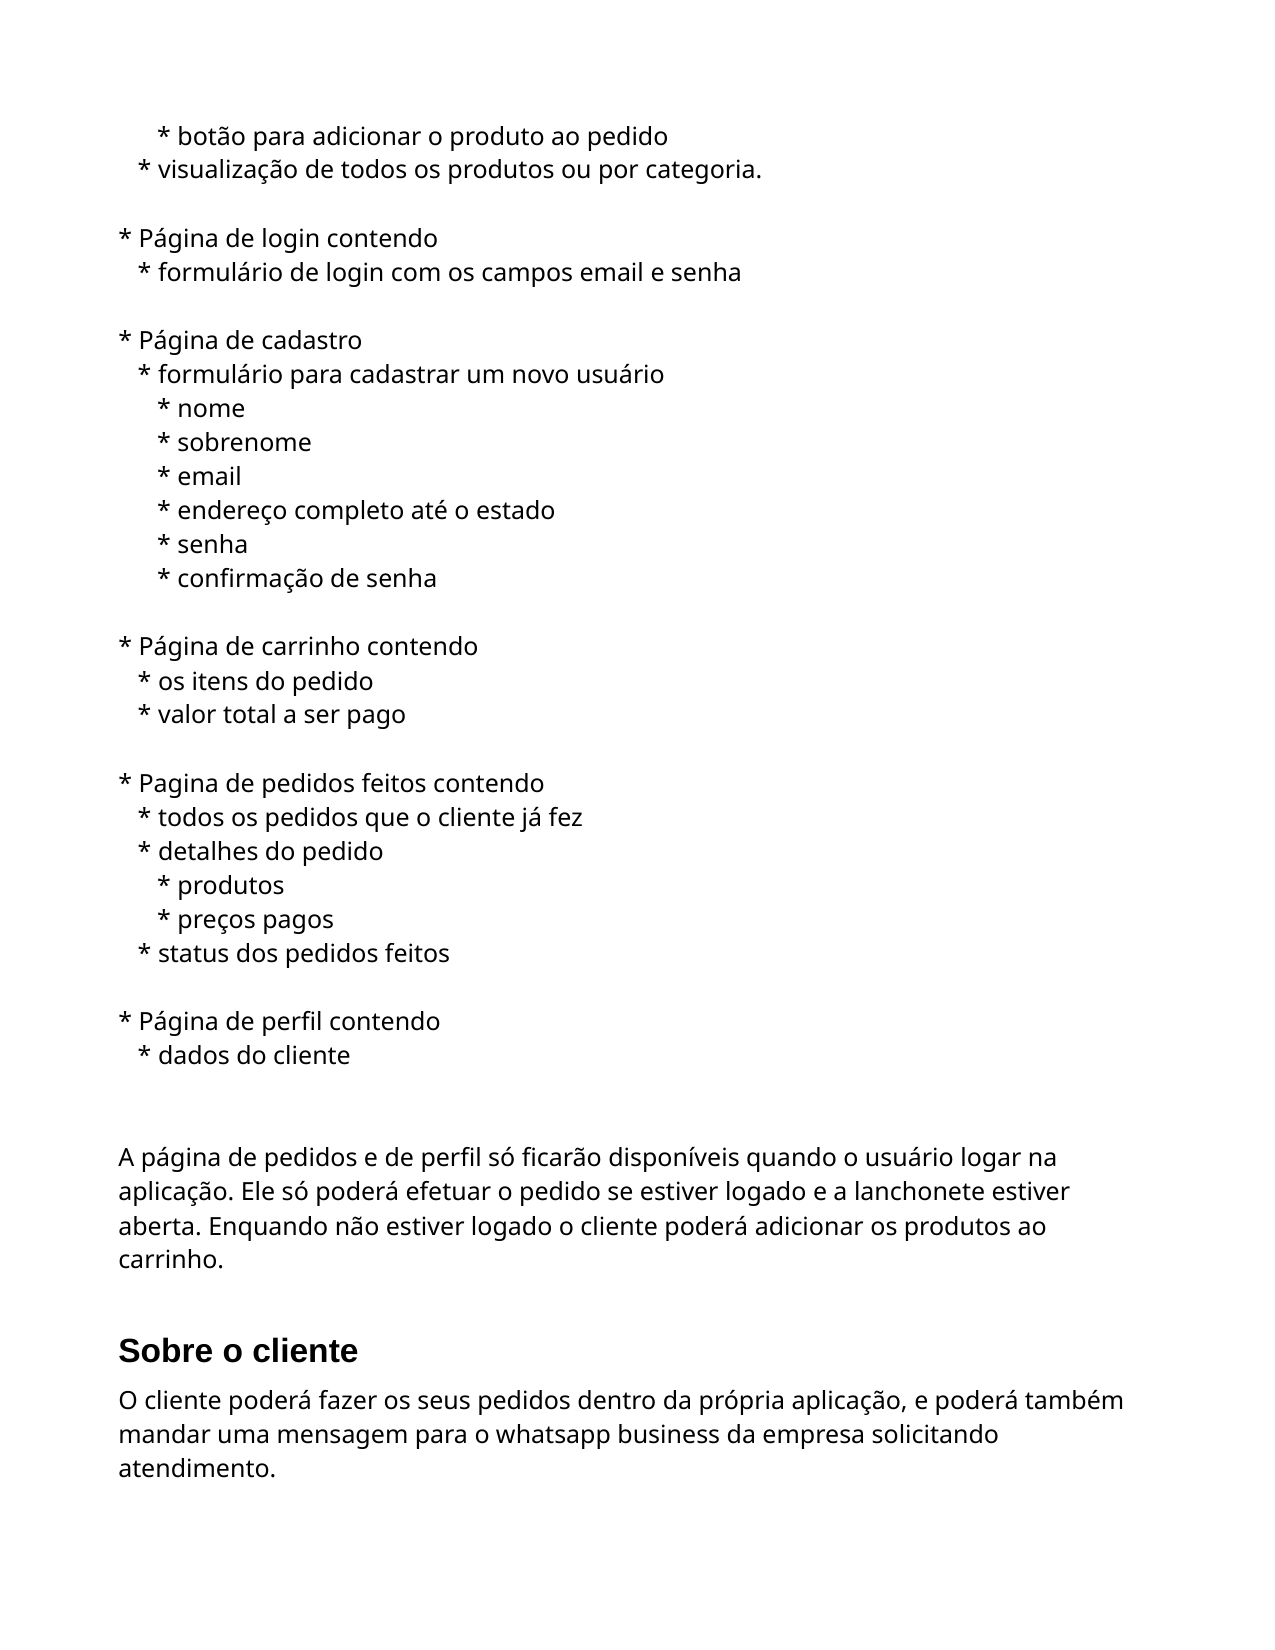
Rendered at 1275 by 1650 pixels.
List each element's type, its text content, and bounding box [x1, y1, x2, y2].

text * Página de perfil contendo [118, 1004, 1157, 1038]
text A página de pedidos e de perfil só ficarão disponíveis quando o usuário logar na aplicação. Ele só poderá efetuar o pedido se estiver logado e a lanchonete estiver aberta. Enquando não estiver logado o cliente poderá adicionar os produtos ao carrinho. [118, 1140, 1157, 1276]
text * preços pagos [118, 902, 1157, 936]
text * visualização de todos os produtos ou por categoria. [118, 152, 1157, 186]
text * sobrenome [118, 425, 1157, 459]
text * todos os pedidos que o cliente já fez [118, 799, 1157, 833]
text * botão para adicionar o produto ao pedido [118, 118, 1157, 152]
text * nome [118, 391, 1157, 425]
text * dados do cliente [118, 1038, 1157, 1072]
text * email [118, 459, 1157, 493]
subtitle Sobre o cliente [118, 1331, 1157, 1370]
text * produtos [118, 867, 1157, 902]
text * formulário de login com os campos email e senha [118, 254, 1157, 288]
text * Página de cadastro [118, 322, 1157, 357]
text * status dos pedidos feitos [118, 936, 1157, 970]
text * valor total a ser pago [118, 697, 1157, 731]
text * confirmação de senha [118, 561, 1157, 595]
text * formulário para cadastrar um novo usuário [118, 357, 1157, 391]
text * Pagina de pedidos feitos contendo [118, 765, 1157, 799]
text * endereço completo até o estado [118, 493, 1157, 527]
text O cliente poderá fazer os seus pedidos dentro da própria aplicação, e poderá também mandar uma mensagem para o whatsapp business da empresa solicitando atendimento. [118, 1382, 1157, 1484]
text * senha [118, 527, 1157, 561]
text * os itens do pedido [118, 663, 1157, 697]
text * Página de login contendo [118, 220, 1157, 254]
text * Página de carrinho contendo [118, 629, 1157, 663]
text * detalhes do pedido [118, 833, 1157, 867]
